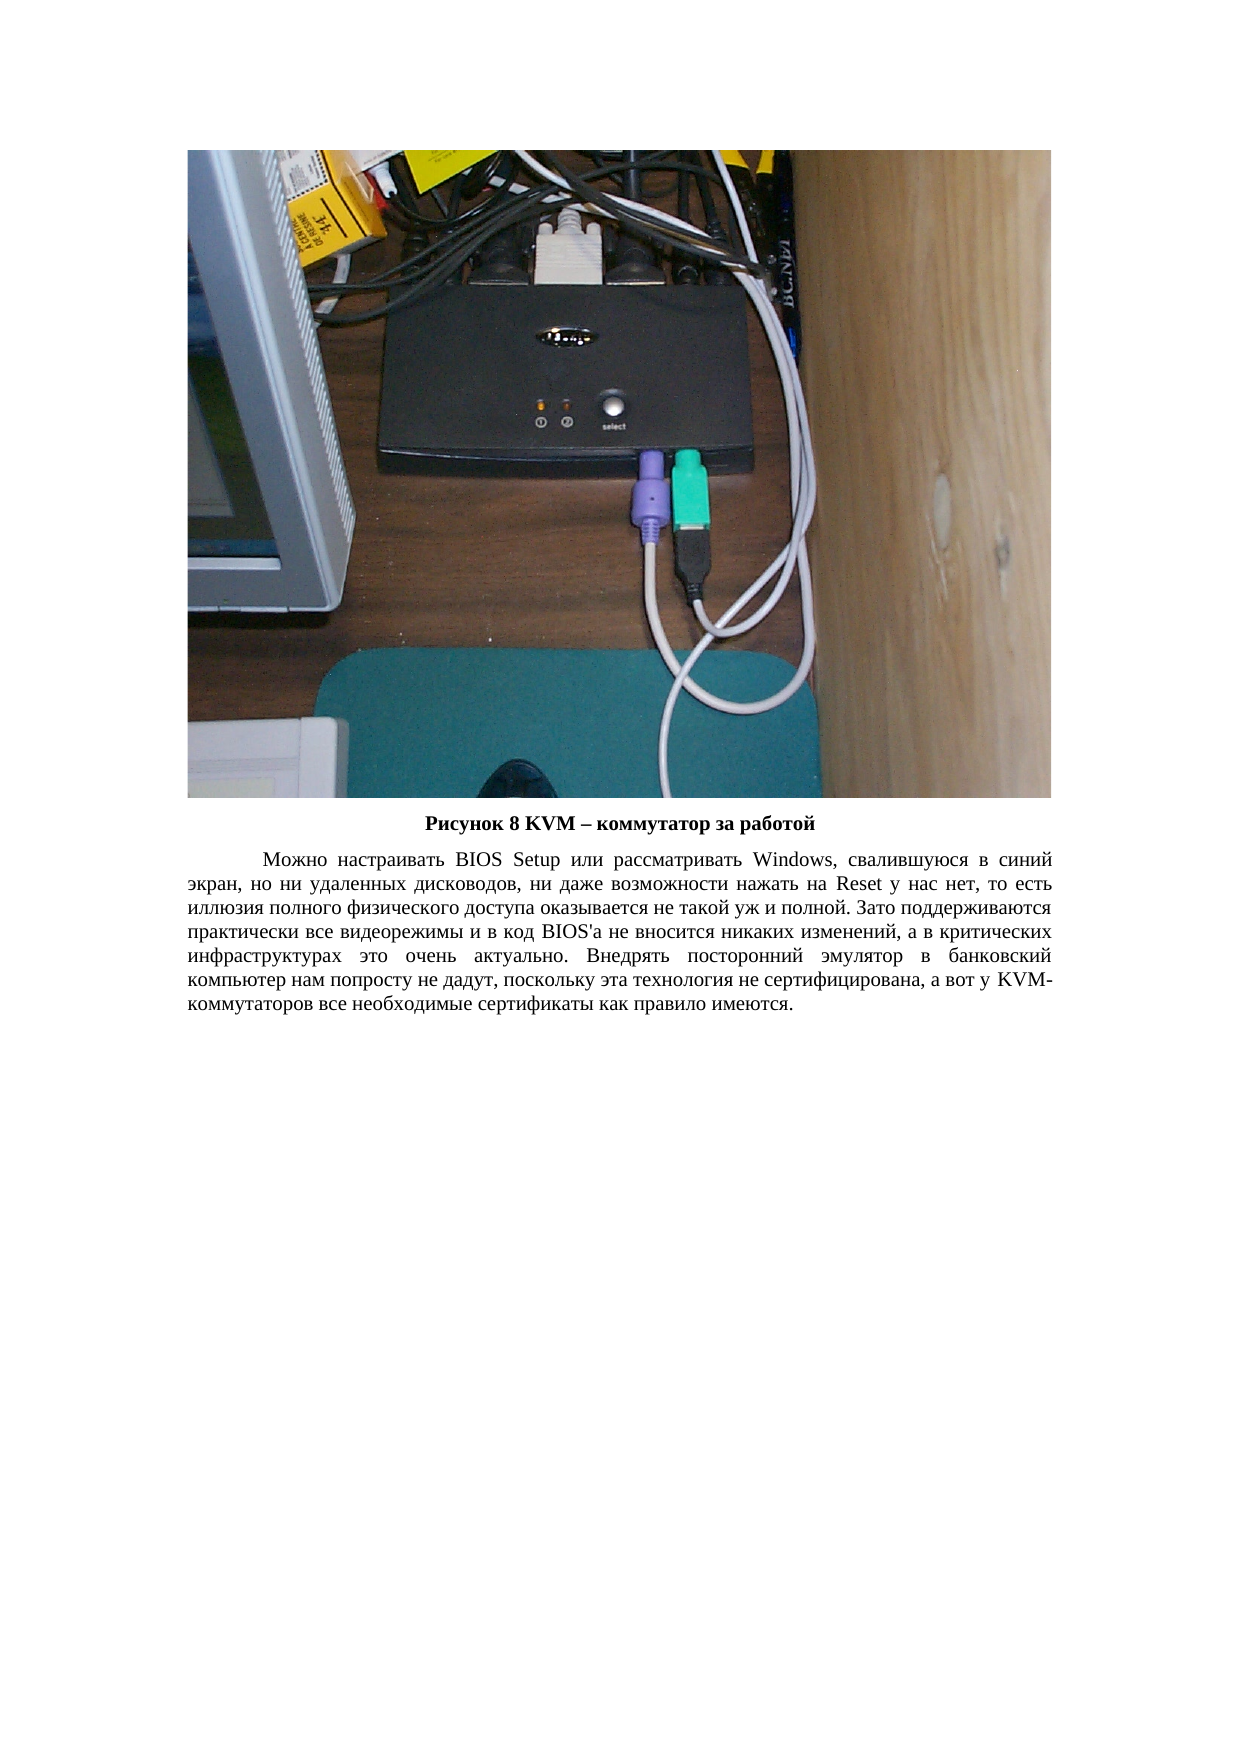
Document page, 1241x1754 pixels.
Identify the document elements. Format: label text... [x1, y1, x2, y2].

picture [187, 150, 1052, 798]
text Рисунок 8 KVM – коммутатор за работой [187, 810, 1053, 834]
text Можно настраивать BIOS Setup или рассматривать Windows, свалившуюся в синий экран, но ни удаленных дисководов, ни даже возможности нажать на Reset у нас нет, то есть иллюзия полного физического доступа оказывается не такой уж и полной. Зато поддерживаются практически все видеорежимы и в код BIOS'а не вносится никаких изменений, а в критических инфраструктурах это очень актуально. Внедрять посторонний эмулятор в банковский компьютер нам попросту не дадут, поскольку эта технология не сертифицирована, а вот у KVM-коммутаторов все необходимые сертификаты как правило имеются. [187, 847, 1053, 1015]
